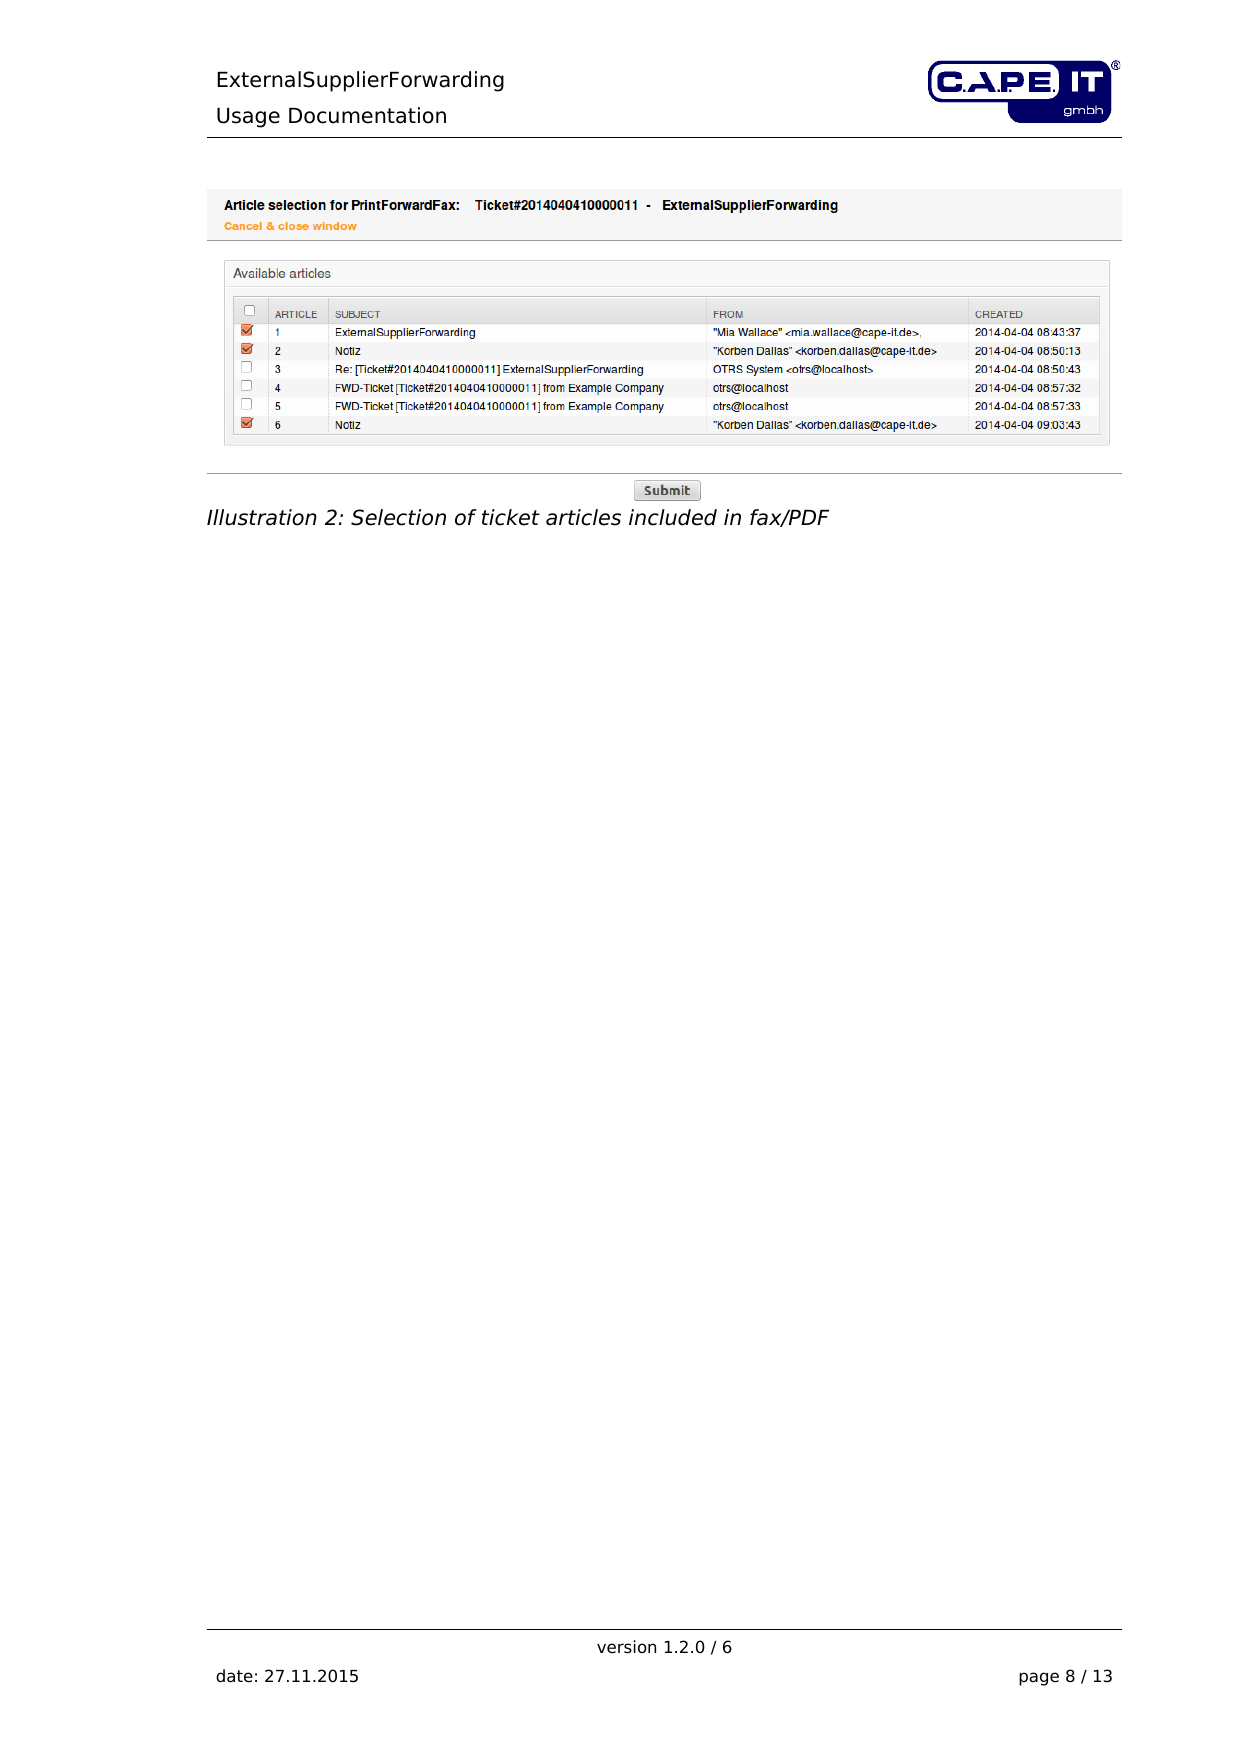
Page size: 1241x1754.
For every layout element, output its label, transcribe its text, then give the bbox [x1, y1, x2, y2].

text Illustration 2: Selection of ticket articles included in fax/PDF [207, 507, 1122, 531]
picture [206, 189, 1123, 507]
picture [928, 60, 1121, 123]
